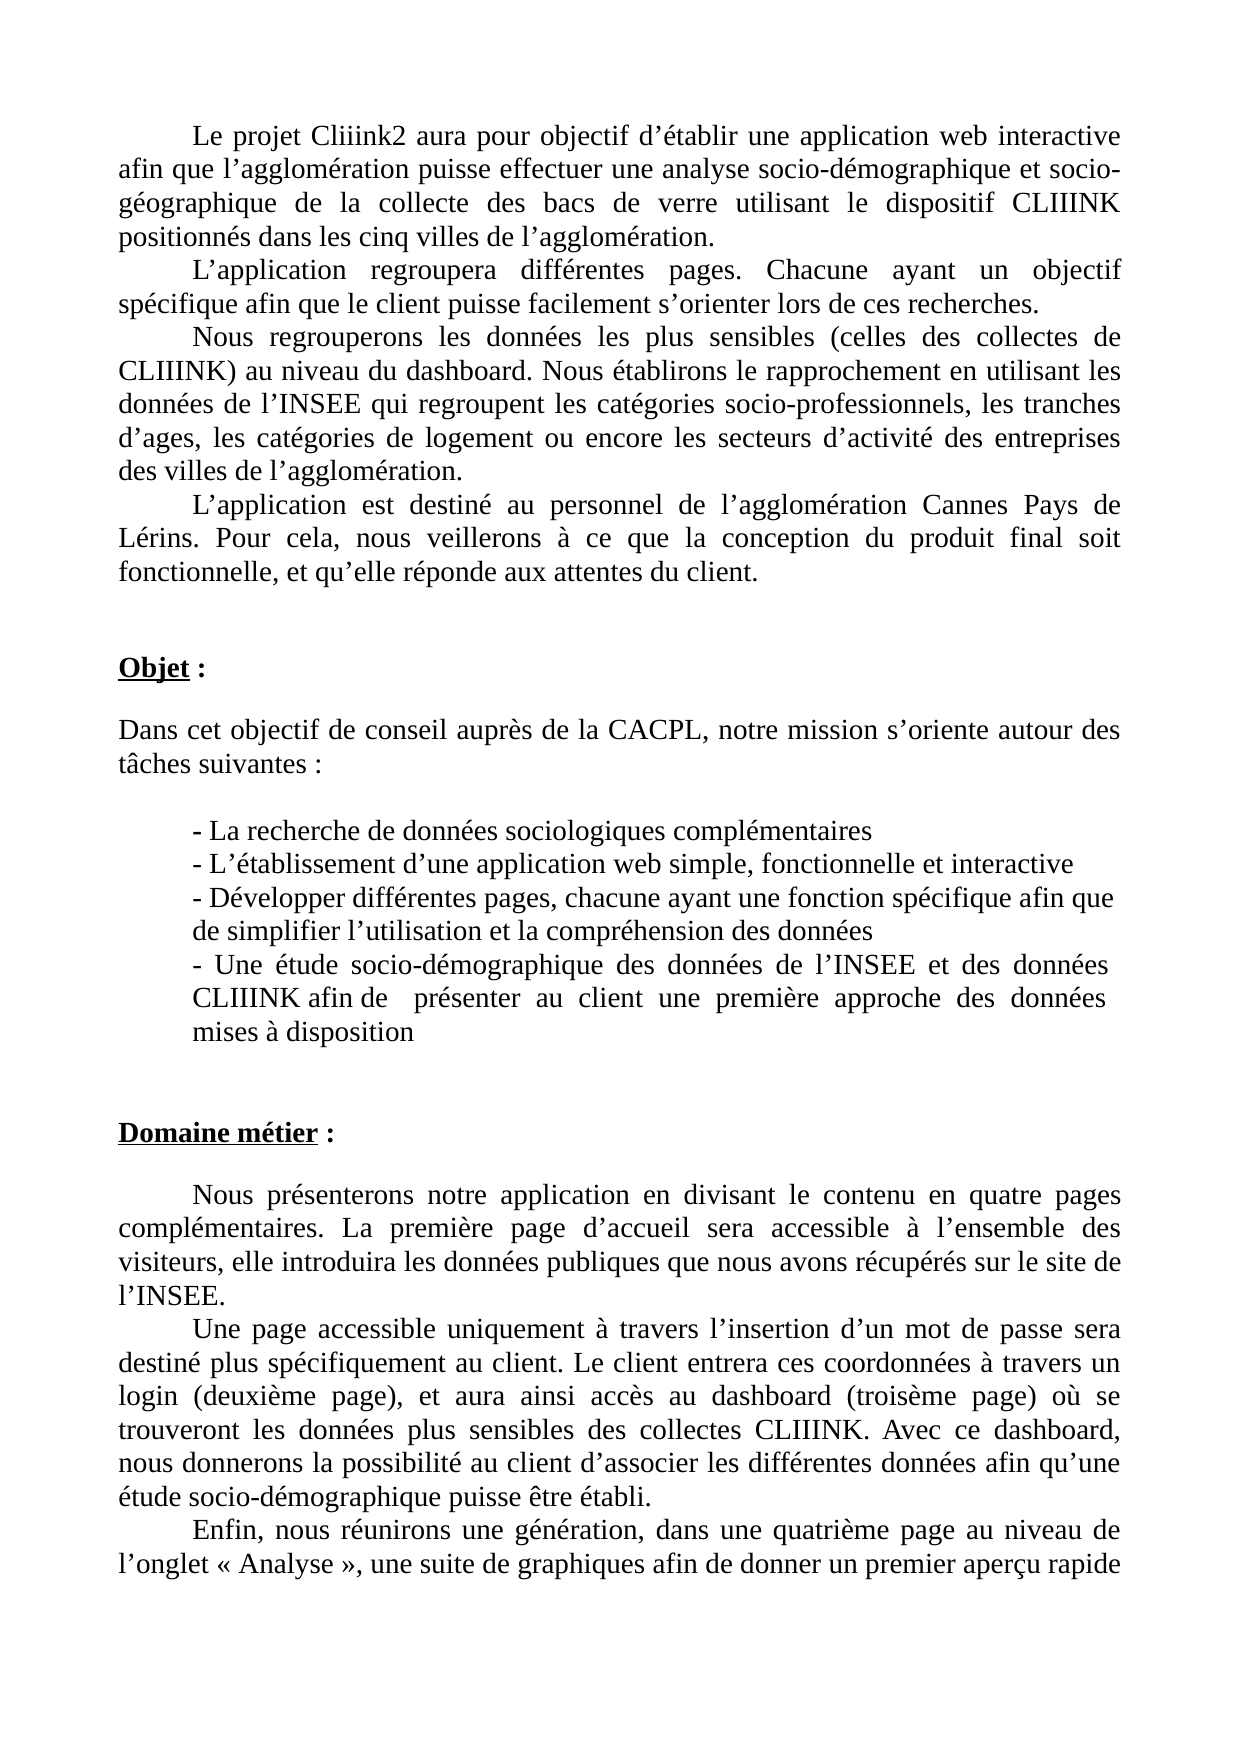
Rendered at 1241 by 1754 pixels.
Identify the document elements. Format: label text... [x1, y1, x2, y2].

text - Une étude socio-démographique des données de l’INSEE et des données CLIIINK afin de présenter au client une première approche des données mises à disposition [118, 947, 1122, 1048]
text Nous présenterons notre application en divisant le contenu en quatre pages complémentaires. La première page d’accueil sera accessible à l’ensemble des visiteurs, elle introduira les données publiques que nous avons récupérés sur le site de l’INSEE. [118, 1177, 1122, 1311]
text Une page accessible uniquement à travers l’insertion d’un mot de passe sera destiné plus spécifiquement au client. Le client entrera ces coordonnées à travers un login (deuxième page), et aura ainsi accès au dashboard (troisème page) où se trouveront les données plus sensibles des collectes CLIIINK. Avec ce dashboard, nous donnerons la possibilité au client d’associer les différentes données afin qu’une étude socio-démographique puisse être établi. [118, 1311, 1122, 1512]
text L’application est destiné au personnel de l’agglomération Cannes Pays de Lérins. Pour cela, nous veillerons à ce que la conception du produit final soit fonctionnelle, et qu’elle réponde aux attentes du client. [118, 487, 1122, 588]
text - L’établissement d’une application web simple, fonctionnelle et interactive [118, 846, 1122, 880]
text Le projet Cliiink2 aura pour objectif d’établir une application web interactive afin que l’agglomération puisse effectuer une analyse socio-démographique et socio-géographique de la collecte des bacs de verre utilisant le dispositif CLIIINK positionnés dans les cinq villes de l’agglomération. [118, 118, 1122, 252]
text - Développer différentes pages, chacune ayant une fonction spécifique afin que de simplifier l’utilisation et la compréhension des données [118, 880, 1122, 947]
text Enfin, nous réunirons une génération, dans une quatrième page au niveau de l’onglet « Analyse », une suite de graphiques afin de donner un premier aperçu rapide [118, 1512, 1122, 1579]
text L’application regroupera différentes pages. Chacune ayant un objectif spécifique afin que le client puisse facilement s’orienter lors de ces recherches. [118, 252, 1122, 319]
text - La recherche de données sociologiques complémentaires [118, 813, 1122, 846]
text Objet : [118, 650, 1122, 683]
text Domaine métier : [118, 1115, 1122, 1148]
text Dans cet objectif de conseil auprès de la CACPL, notre mission s’oriente autour des tâches suivantes : [118, 712, 1122, 779]
text Nous regrouperons les données les plus sensibles (celles des collectes de CLIIINK) au niveau du dashboard. Nous établirons le rapprochement en utilisant les données de l’INSEE qui regroupent les catégories socio-professionnels, les tranches d’ages, les catégories de logement ou encore les secteurs d’activité des entreprises des villes de l’agglomération. [118, 319, 1122, 487]
